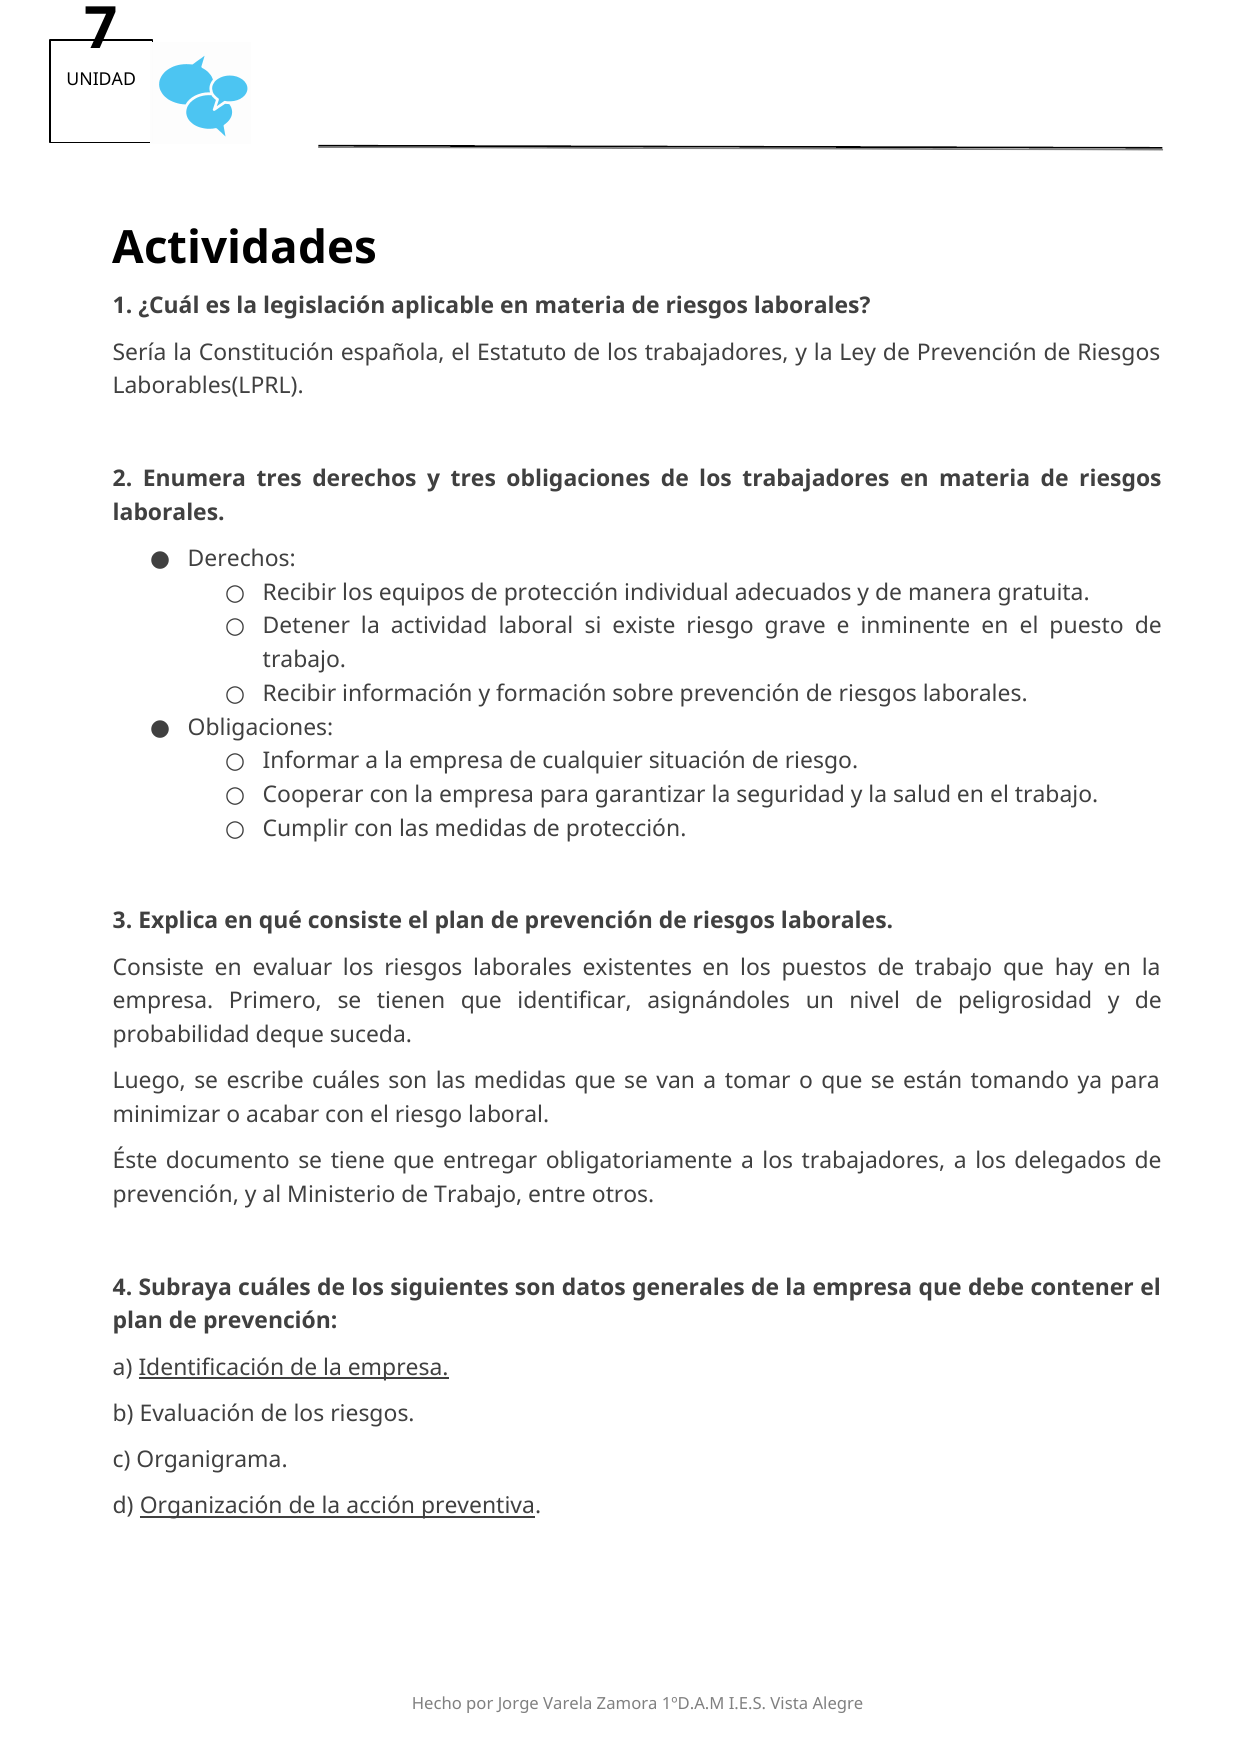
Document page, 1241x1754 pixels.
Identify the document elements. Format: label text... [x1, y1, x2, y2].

text Actividades [112, 214, 1162, 277]
text a) Identificación de la empresa. [112, 1351, 1162, 1382]
list Informar a la empresa de cualquier situación de riesgo. [225, 744, 1162, 776]
list Cumplir con las medidas de protección. [225, 812, 1162, 843]
list Cooperar con la empresa para garantizar la seguridad y la salud en el trabajo. [225, 778, 1162, 809]
text b) Evaluación de los riesgos. [112, 1397, 1162, 1428]
picture [150, 42, 251, 144]
list Recibir los equipos de protección individual adecuados y de manera gratuita. [225, 576, 1162, 607]
text Luego, se escribe cuáles son las medidas que se van a tomar o que se están tomando ya para minimizar o acabar con el riesgo laboral. [112, 1064, 1162, 1129]
text Sería la Constitución española, el Estatuto de los trabajadores, y la Ley de Prevención de Riesgos Laborables(LPRL). [112, 336, 1162, 401]
list Derechos: [150, 542, 1162, 573]
text 3. Explica en qué consiste el plan de prevención de riesgos laborales. [112, 904, 1162, 936]
list Obligaciones: [150, 711, 1162, 742]
text d) Organización de la acción preventiva. [112, 1489, 1162, 1521]
text Consiste en evaluar los riesgos laborales existentes en los puestos de trabajo que hay en la empresa. Primero, se tienen que identificar, asignándoles un nivel de peligrosidad y de probabilidad deque suceda. [112, 951, 1162, 1049]
text c) Organigrama. [112, 1443, 1162, 1474]
text 2. Enumera tres derechos y tres obligaciones de los trabajadores en materia de riesgos laborales. [112, 462, 1162, 527]
list Detener la actividad laboral si existe riesgo grave e inminente en el puesto de trabajo. [225, 609, 1162, 674]
text 4. Subraya cuáles de los siguientes son datos generales de la empresa que debe contener el plan de prevención: [112, 1271, 1162, 1336]
text Éste documento se tiene que entregar obligatoriamente a los trabajadores, a los delegados de prevención, y al Ministerio de Trabajo, entre otros. [112, 1144, 1162, 1209]
list Recibir información y formación sobre prevención de riesgos laborales. [225, 677, 1162, 708]
text 1. ¿Cuál es la legislación aplicable en materia de riesgos laborales? [112, 289, 1162, 321]
